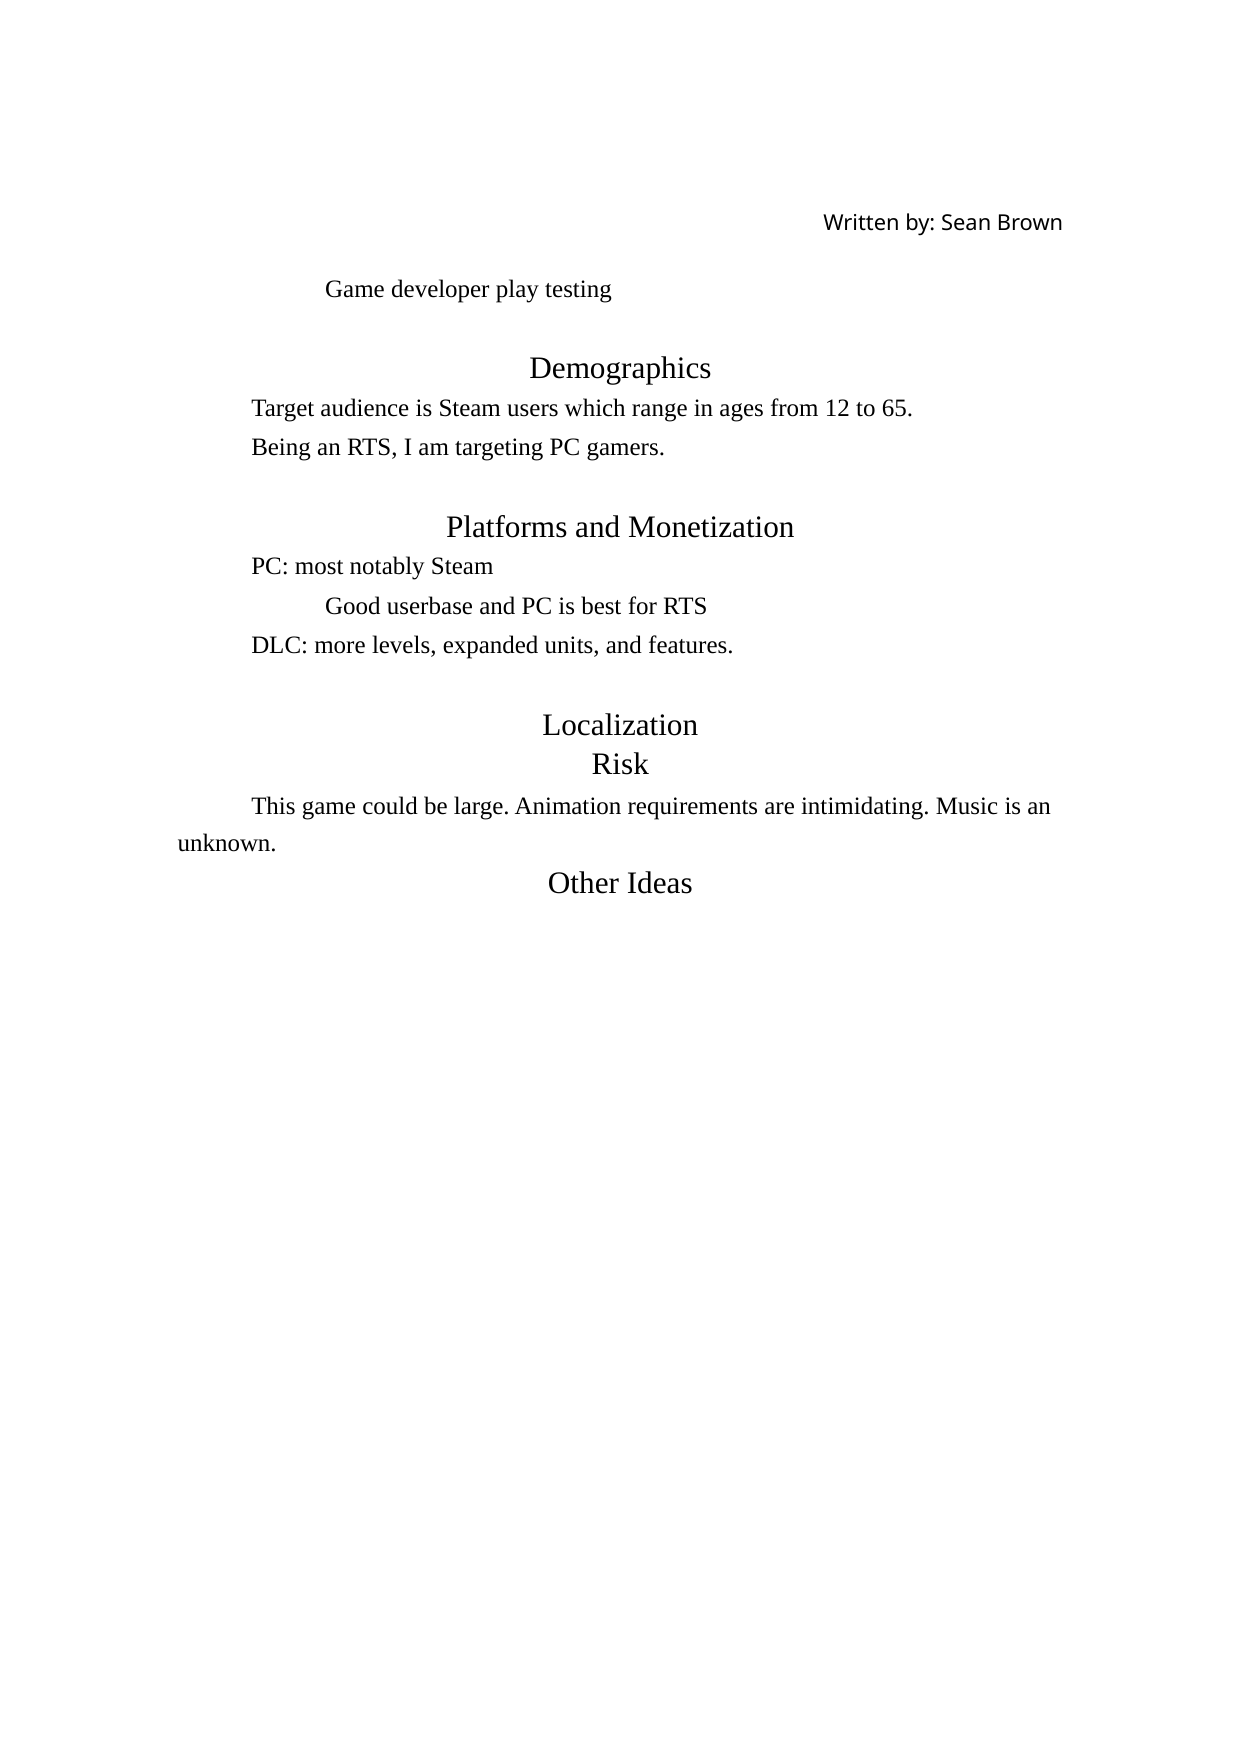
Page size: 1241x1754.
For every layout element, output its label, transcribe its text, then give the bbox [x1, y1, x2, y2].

text PC: most notably Steam [177, 545, 1063, 585]
text Target audience is Steam users which range in ages from 12 to 65. [177, 387, 1063, 427]
text Risk [177, 743, 1063, 783]
text Demographics [177, 347, 1063, 387]
text This game could be large. Animation requirements are intimidating. Music is an unknown. [177, 783, 1063, 862]
text Game developer play testing [177, 268, 1063, 308]
text Good userbase and PC is best for RTS [177, 585, 1063, 624]
text Being an RTS, I am targeting PC gamers. [177, 427, 1063, 466]
text Platforms and Monetization [177, 506, 1063, 545]
text Localization [177, 704, 1063, 743]
text DLC: more levels, expanded units, and features. [177, 624, 1063, 664]
text Other Ideas [177, 862, 1063, 902]
